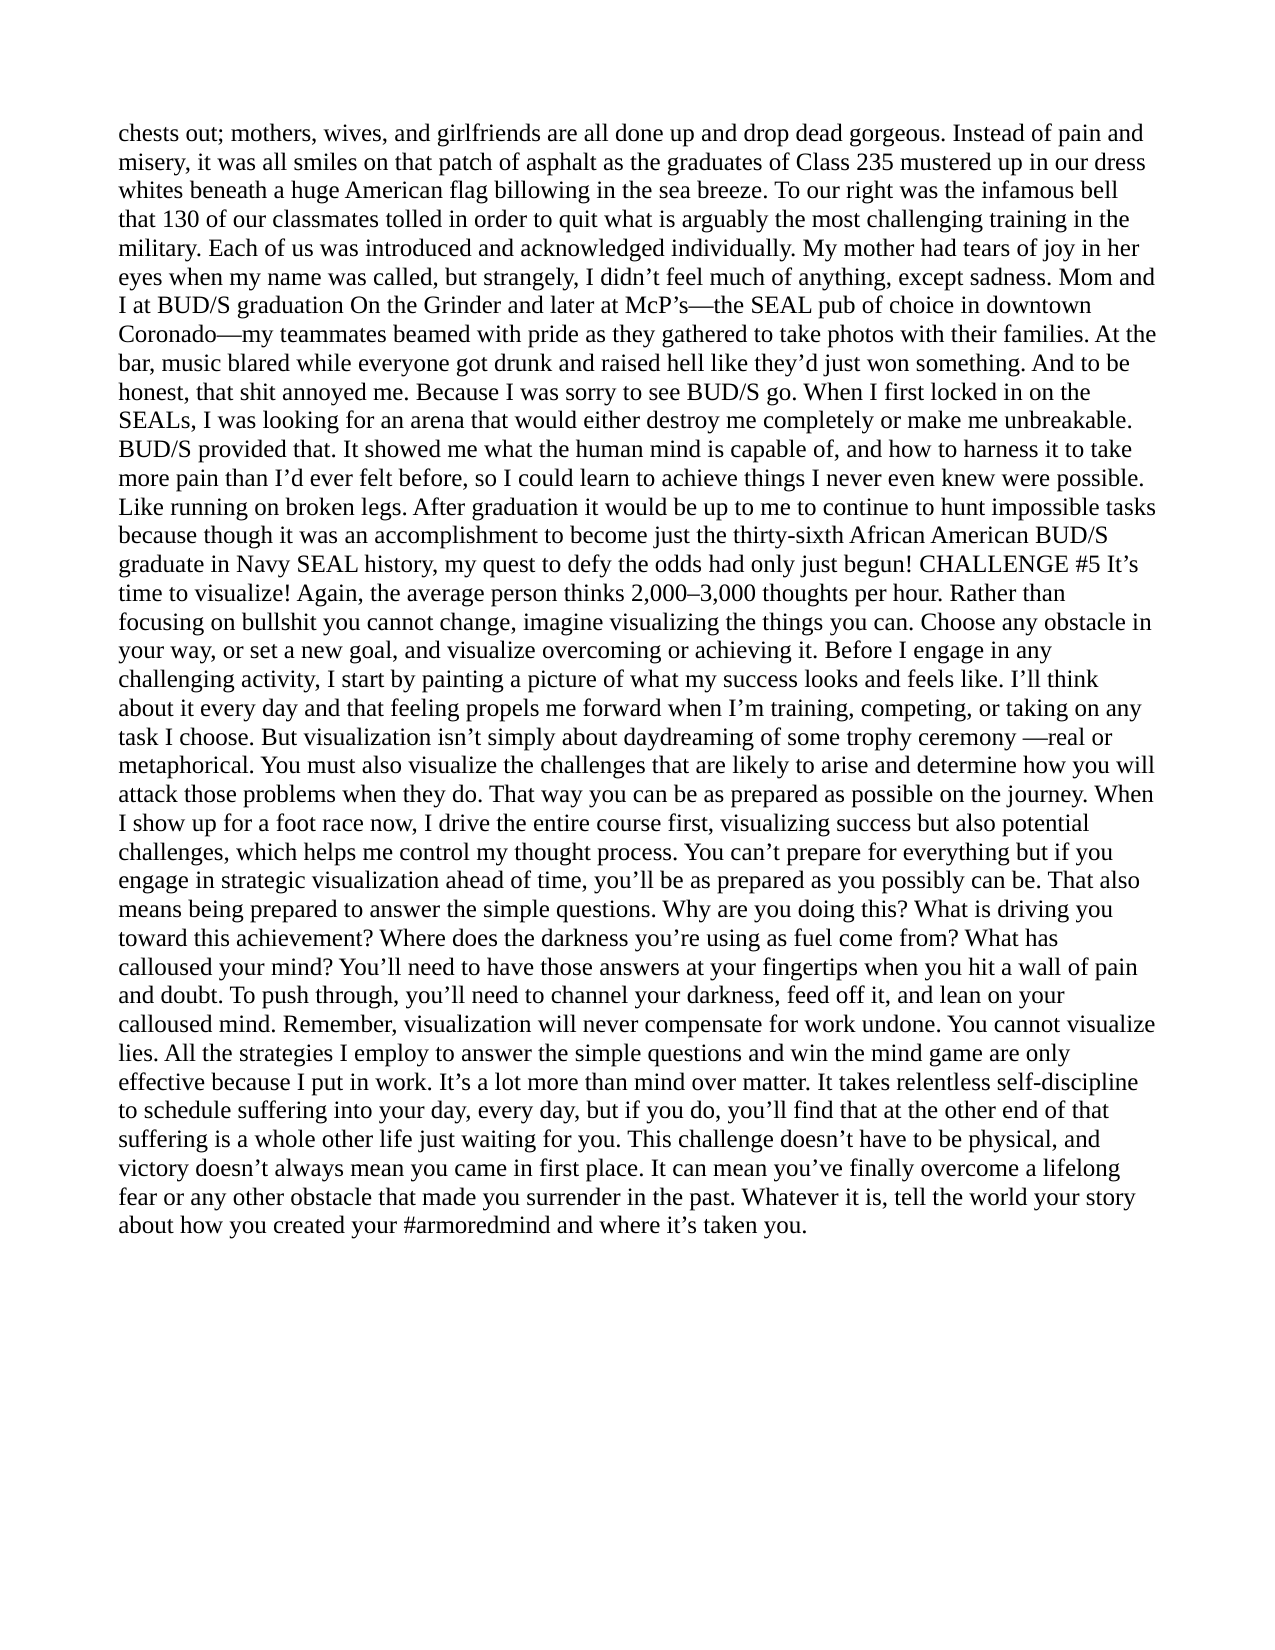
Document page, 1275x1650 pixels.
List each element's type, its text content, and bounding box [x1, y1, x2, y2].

text chests out; mothers, wives, and girlfriends are all done up and drop dead gorgeous. Instead of pain and misery, it was all smiles on that patch of asphalt as the graduates of Class 235 mustered up in our dress whites beneath a huge American flag billowing in the sea breeze. To our right was the infamous bell that 130 of our classmates tolled in order to quit what is arguably the most challenging training in the military. Each of us was introduced and acknowledged individually. My mother had tears of joy in her eyes when my name was called, but strangely, I didn’t feel much of anything, except sadness. Mom and I at BUD/S graduation On the Grinder and later at McP’s—the SEAL pub of choice in downtown Coronado—my teammates beamed with pride as they gathered to take photos with their families. At the bar, music blared while everyone got drunk and raised hell like they’d just won something. And to be honest, that shit annoyed me. Because I was sorry to see BUD/S go. When I first locked in on the SEALs, I was looking for an arena that would either destroy me completely or make me unbreakable. BUD/S provided that. It showed me what the human mind is capable of, and how to harness it to take more pain than I’d ever felt before, so I could learn to achieve things I never even knew were possible. Like running on broken legs. After graduation it would be up to me to continue to hunt impossible tasks because though it was an accomplishment to become just the thirty-sixth African American BUD/S graduate in Navy SEAL history, my quest to defy the odds had only just begun! CHALLENGE #5 It’s time to visualize! Again, the average person thinks 2,000–3,000 thoughts per hour. Rather than focusing on bullshit you cannot change, imagine visualizing the things you can. Choose any obstacle in your way, or set a new goal, and visualize overcoming or achieving it. Before I engage in any challenging activity, I start by painting a picture of what my success looks and feels like. I’ll think about it every day and that feeling propels me forward when I’m training, competing, or taking on any task I choose. But visualization isn’t simply about daydreaming of some trophy ceremony —real or metaphorical. You must also visualize the challenges that are likely to arise and determine how you will attack those problems when they do. That way you can be as prepared as possible on the journey. When I show up for a foot race now, I drive the entire course first, visualizing success but also potential challenges, which helps me control my thought process. You can’t prepare for everything but if you engage in strategic visualization ahead of time, you’ll be as prepared as you possibly can be. That also means being prepared to answer the simple questions. Why are you doing this? What is driving you toward this achievement? Where does the darkness you’re using as fuel come from? What has calloused your mind? You’ll need to have those answers at your fingertips when you hit a wall of pain and doubt. To push through, you’ll need to channel your darkness, feed off it, and lean on your calloused mind. Remember, visualization will never compensate for work undone. You cannot visualize lies. All the strategies I employ to answer the simple questions and win the mind game are only effective because I put in work. It’s a lot more than mind over matter. It takes relentless self-discipline to schedule suffering into your day, every day, but if you do, you’ll find that at the other end of that suffering is a whole other life just waiting for you. This challenge doesn’t have to be physical, and victory doesn’t always mean you came in first place. It can mean you’ve finally overcome a lifelong fear or any other obstacle that made you surrender in the past. Whatever it is, tell the world your story about how you created your #armoredmind and where it’s taken you. [118, 118, 1157, 1239]
